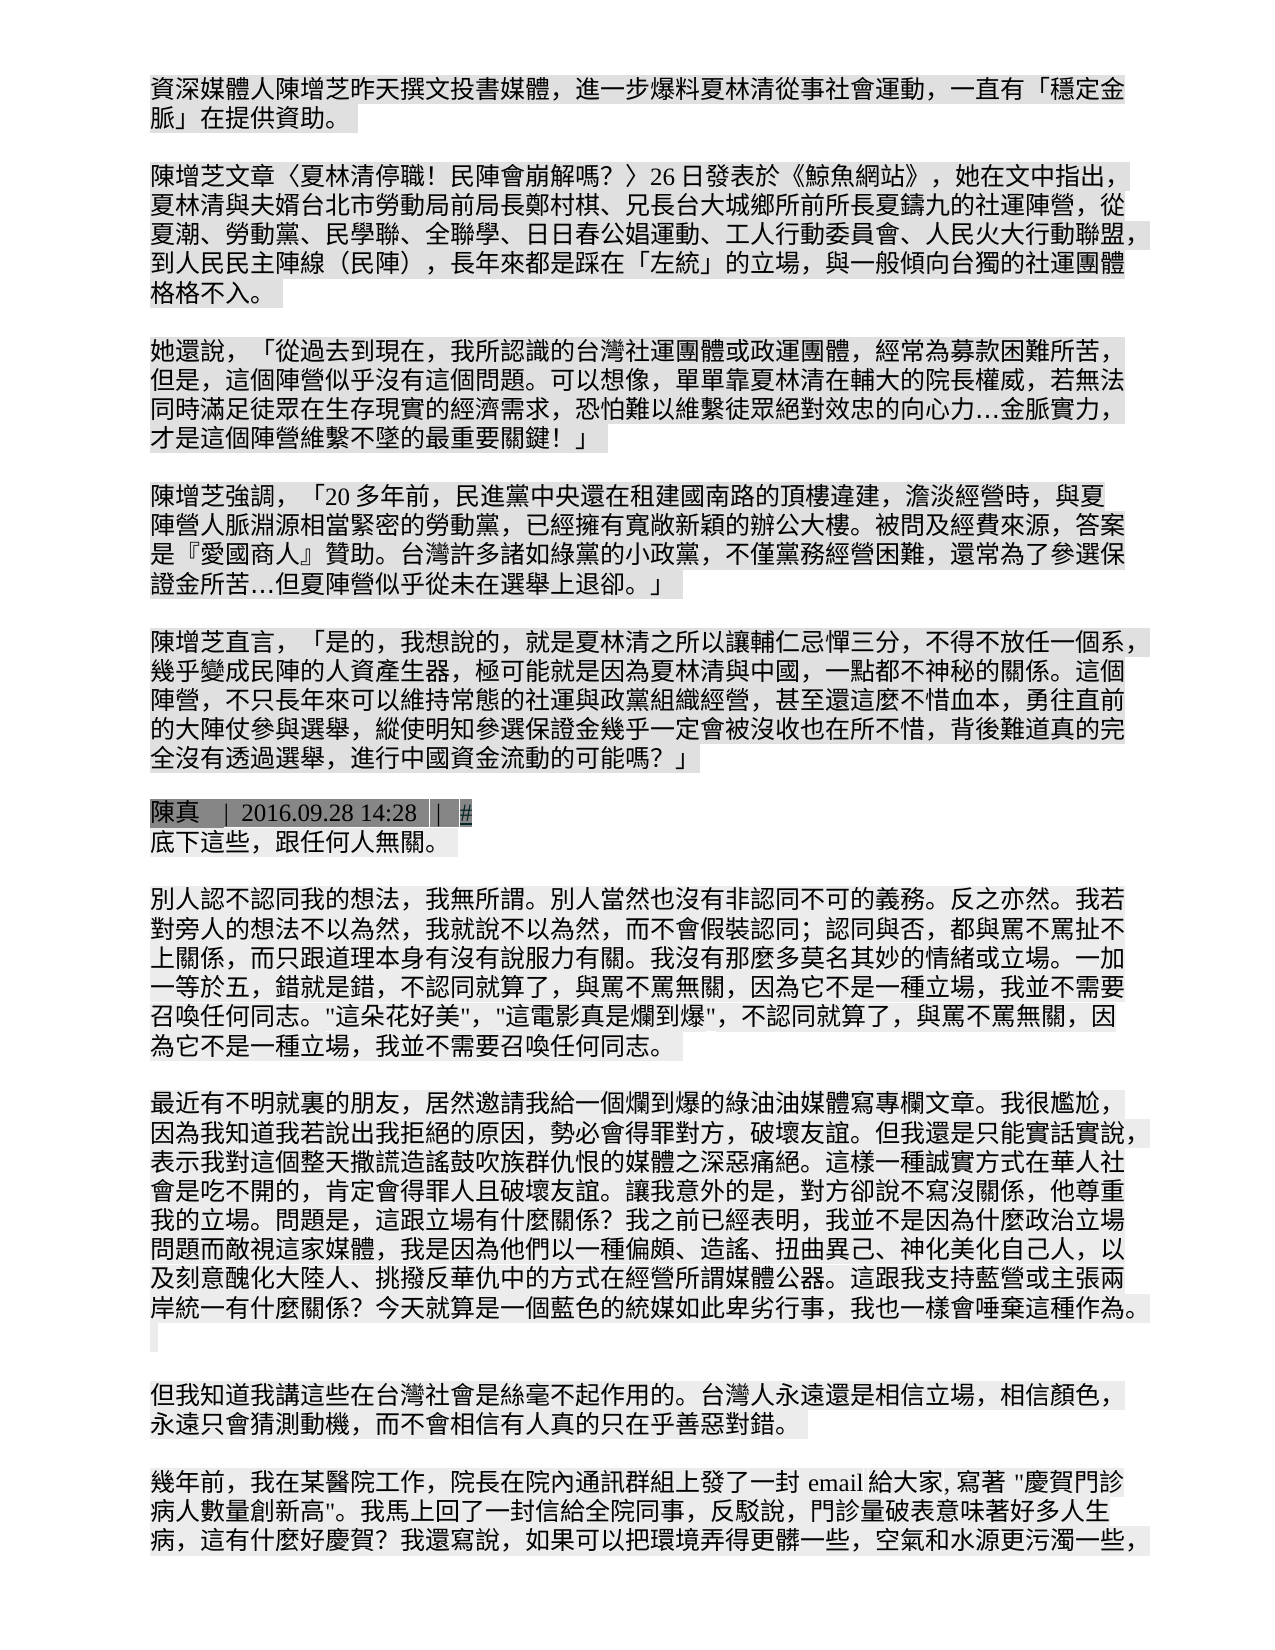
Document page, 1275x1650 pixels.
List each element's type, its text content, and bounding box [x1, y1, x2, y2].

text 陳真 | 2016.09.28 14:28 | # [150, 798, 1125, 828]
text 底下是自由人渣報的報導，最齷齪無恥的就屬這一類了。這個所謂媒體的齷齪可恨，遠超乎一般人性之惡。他不是真的在乎什麼是非對錯，而是先看看你是 "誰"，看你什麼來歷，什麼顏色，然後決定看要怎麼做。若是自己人，就硬是瞎掰來挺你到底，若是異己，就擴大抹黑，落井下石，進一步抹黑你和你所屬的一切主張。 陳真 2016.09.28. ======================= 夏林清再被起底 媒體人質疑「拿中資搞社運」 自由人渣報 2016-09-27 輔大心理系教授夏林清背景特殊。（資料照，記者王藝菘攝） 〔即時新聞／綜合報導〕輔大心理系教授夏林清處理系上女學生遭性侵，疑似吃案並迫使被害人PO文道歉，引發網路公憤，連帶讓她父親為國民黨大老夏曉華之背景引發關注。資深媒體人陳增芝昨天撰文投書媒體，進一步爆料夏林清從事社會運動，一直有「穩定金脈」在提供資助。 陳增芝文章〈夏林清停職！民陣會崩解嗎？〉26日發表於《鯨魚網站》，她在文中指出，夏林清與夫婿台北市勞動局前局長鄭村棋、兄長台大城鄉所前所長夏鑄九的社運陣營，從夏潮、勞動黨、民學聯、全聯學、日日春公娼運動、工人行動委員會、人民火大行動聯盟，到人民民主陣線（民陣），長年來都是踩在「左統」的立場，與一般傾向台獨的社運團體格格不入。 她還說，「從過去到現在，我所認識的台灣社運團體或政運團體，經常為募款困難所苦，但是，這個陣營似乎沒有這個問題。可以想像，單單靠夏林清在輔大的院長權威，若無法同時滿足徒眾在生存現實的經濟需求，恐怕難以維繫徒眾絕對效忠的向心力…金脈實力，才是這個陣營維繫不墜的最重要關鍵！」 陳增芝強調，「20多年前，民進黨中央還在租建國南路的頂樓違建，澹淡經營時，與夏陣營人脈淵源相當緊密的勞動黨，已經擁有寬敞新穎的辦公大樓。被問及經費來源，答案是『愛國商人』贊助。台灣許多諸如綠黨的小政黨，不僅黨務經營困難，還常為了參選保證金所苦…但夏陣營似乎從未在選舉上退卻。」 陳增芝直言，「是的，我想說的，就是夏林清之所以讓輔仁忌憚三分，不得不放任一個系，幾乎變成民陣的人資產生器，極可能就是因為夏林清與中國，一點都不神秘的關係。這個陣營，不只長年來可以維持常態的社運與政黨組織經營，甚至還這麼不惜血本，勇往直前的大陣仗參與選舉，縱使明知參選保證金幾乎一定會被沒收也在所不惜，背後難道真的完全沒有透過選舉，進行中國資金流動的可能嗎？」 [150, 75, 1125, 773]
text 底下這些，跟任何人無關。 別人認不認同我的想法，我無所謂。別人當然也沒有非認同不可的義務。反之亦然。我若對旁人的想法不以為然，我就說不以為然，而不會假裝認同；認同與否，都與罵不罵扯不上關係，而只跟道理本身有沒有說服力有關。我沒有那麼多莫名其妙的情緒或立場。一加一等於五，錯就是錯，不認同就算了，與罵不罵無關，因為它不是一種立場，我並不需要召喚任何同志。"這朵花好美"，"這電影真是爛到爆"，不認同就算了，與罵不罵無關，因為它不是一種立場，我並不需要召喚任何同志。 最近有不明就裏的朋友，居然邀請我給一個爛到爆的綠油油媒體寫專欄文章。我很尷尬，因為我知道我若說出我拒絕的原因，勢必會得罪對方，破壞友誼。但我還是只能實話實說，表示我對這個整天撒謊造謠鼓吹族群仇恨的媒體之深惡痛絕。這樣一種誠實方式在華人社會是吃不開的，肯定會得罪人且破壞友誼。讓我意外的是，對方卻說不寫沒關係，他尊重我的立場。問題是，這跟立場有什麼關係？我之前已經表明，我並不是因為什麼政治立場問題而敵視這家媒體，我是因為他們以一種偏頗、造謠、扭曲異己、神化美化自己人，以及刻意醜化大陸人、挑撥反華仇中的方式在經營所謂媒體公器。這跟我支持藍營或主張兩岸統一有什麼關係？今天就算是一個藍色的統媒如此卑劣行事，我也一樣會唾棄這種作為。 但我知道我講這些在台灣社會是絲毫不起作用的。台灣人永遠還是相信立場，相信顏色，永遠只會猜測動機，而不會相信有人真的只在乎善惡對錯。 幾年前，我在某醫院工作，院長在院內通訊群組上發了一封 email給大家, 寫著 "慶賀門診病人數量創新高"。我馬上回了一封信給全院同事，反駁說，門診量破表意味著好多人生病，這有什麼好慶賀？我還寫說，如果可以把環境弄得更髒一些，空氣和水源更污濁一些，黑心食品更多一些，保證門診病人數量又會再創新高。院長是個好人，向來待我友善，現在在台北市擔任衛生局長，並沒有因此 "震怒"。我這封 email 在醫界傳開來，一位德高望重的醫界大老看到了，打電話給我，對我相當稱讚，但他稱讚兩句之後，輕聲地問說，"你跟院長有私人恩怨嗎？"、"院方是不是哪裏得罪你，所以你想報復?" 我頓時啞口無言。 1997年，我在劍橋附設教學醫院當訪問學者。第一次參加研討會，坐到第一排，旁邊坐著一位新任教師。那天演講者是個資深教授。那位新任教師很年輕，他一直發言指出資深教授的演講內容錯誤之處，批評得很難聽，彷彿對方的研究錯誤百出。我坐在他旁邊，看他們唇槍舌劍，很擔心萬一當場打起來怎麼辦。沒想到，中場休息吃餅乾喝咖啡時，他們兩人不但沒打起來，反而像個哥倆好那樣，熱烈互動。當然，我沒有透視眼，我不知道被批評的老教授是不是心裏幹聲連連，但至少他知道，對方批評的是他的想法、他的研究，而不是把箭頭指向他這個 "人"。你就算心裏不爽，也只能認了，畢竟對方並沒有錯，他只是攻擊你的研究論點，而不是攻擊你這個人。所謂討論，不就是盡量在別人或自己的想法裏找出錯誤嗎？否則哪需要討論？但是，討論只能討論那些有可能討論的東西，而不是討論對方的情緒、個性、動機、心態或智慧與修養什麼碗糕的。 不過，人身攻擊恰恰是我的主要興趣嗜好之一。但你只能攻擊任何一個廣為人們所周知的公眾人物，因為你的攻擊若有不公不實之處，對方也很難受害，因為他們之為人如何，廣為人們所周知；至於他們是否存有什麼不良居心，隨時也可以透過手上強大的麥克風為自己澄清，要不然，記者也會找上他，他隨時有能力為自己向廣大人們發聲表白。 但一般人可不一樣，你被抹黑就是黑了，你被造謠，人們就信了，你要跟誰一個一個去澄清？誰理你？人們又從何知道你的為人或居心？你只能啞口吃黃蓮。 惡意的人身攻擊是一種人身攻擊，但是，善意的、勉勵的、期許的、教誨的攻擊，也一樣是一種人身攻擊，而且更讓人啞巴吃黃蓮。 我發現，文明社會和落後低級社會的一個明顯差別就是後者對 "人" 充滿興趣，前者卻看重事情、想法與言行本身，專注在可議論的東西上。但後者卻不然，他對可議論的事情或想法或行為本身不感興趣，而且也無能討論其內涵，但對於 "人"，特別是對於一個人無法言說的個別人事物的部份，乃至他的什麼心靈、情緒、什麼智慧與修養等等，卻充滿極度的興趣，彷彿只要拆穿了或羞辱抹黑了或批評指教了對方這個 "人"，所有有關想法的 "討論" 也就大獲全勝。至於自以為好意的，就會充當你的心靈導師，期許你或影射你，指教你的心情或心態或情緒應該這樣或應該那樣，才是有智慧有修養。 20年前，剛有網路時，我創了一個詞叫 "猜心靈"，人們跟你討論事情，不是討論你的想法本身，而是居然一直著重在猜測你的動機、你的盤算，你的遭遇，你的情緒、你的修養、你的心靈是否真善美等等等這些根本無從言說的東西上，好像完全沒法想到事情與想法，而只會一直想到 "人"。真是很怪異的一種社會，八卦透了頂。 我們家左鄰右舍一堆八卦婆，每天討論家事國事天下事，有時候一大早就三三兩兩聚集在門口討論，公私夾雜，各種議題都有，音量極大，所以我被迫都得全程聆聽她們的討論內容，不外都是這一類，這個人怎麼樣，那個人怎麼樣，或是突然音量壓低，"我偷偷跟你說，你不要講出去..."。 私下聊天當然就是這麼一回事，但是，公開論壇畢竟不是聊天室。喜歡聊天的，喜歡對人指指點點的，喜歡對人勉勵指教人生智慧的，喜歡猜心靈猜情緒的，請移往別處，切莫來此。 簡單說，公審其實就是落後低級社會的一個基本特徵，動不動就會轉移焦點到 "人" 的身上來，而且所謂公審全是審一些當事人根本無從辯駁的東西，不是討論事情討論想法，而是討論你的心，你的情緒，你的意圖，你的修養，你的人格，你的個性，你的情慾流動，你的人際脈動，你的人生智慧夠不夠真善美，你的心態夠不夠進步與解放等等等。 以輔大的事來說，所謂義憤的群眾，以及夏林清老師等人，雙方幹的事其實半斤八兩，誰也沒有比誰更高明。不滿的群眾，全盤妖魔化夏老師等 "人"，對其進行人格謀殺。至於夏這邊，對於性侵案當事人之所為，亦是如此，自己一下是被告，一下又是公正的仲裁者，一會兒又化身偉大的情慾導師，教導當事人的情慾應該這樣應該那樣，分析當事人的心態與感受，指導他應該這樣應該那樣。如果這是一種私密的輔導工作，當然無可厚非，但輔導又怎麼會成為200人的公審討論會呢？這是哪門子輔導？哪門子討論會？說過的話，我就不說了。 [150, 828, 1125, 1556]
